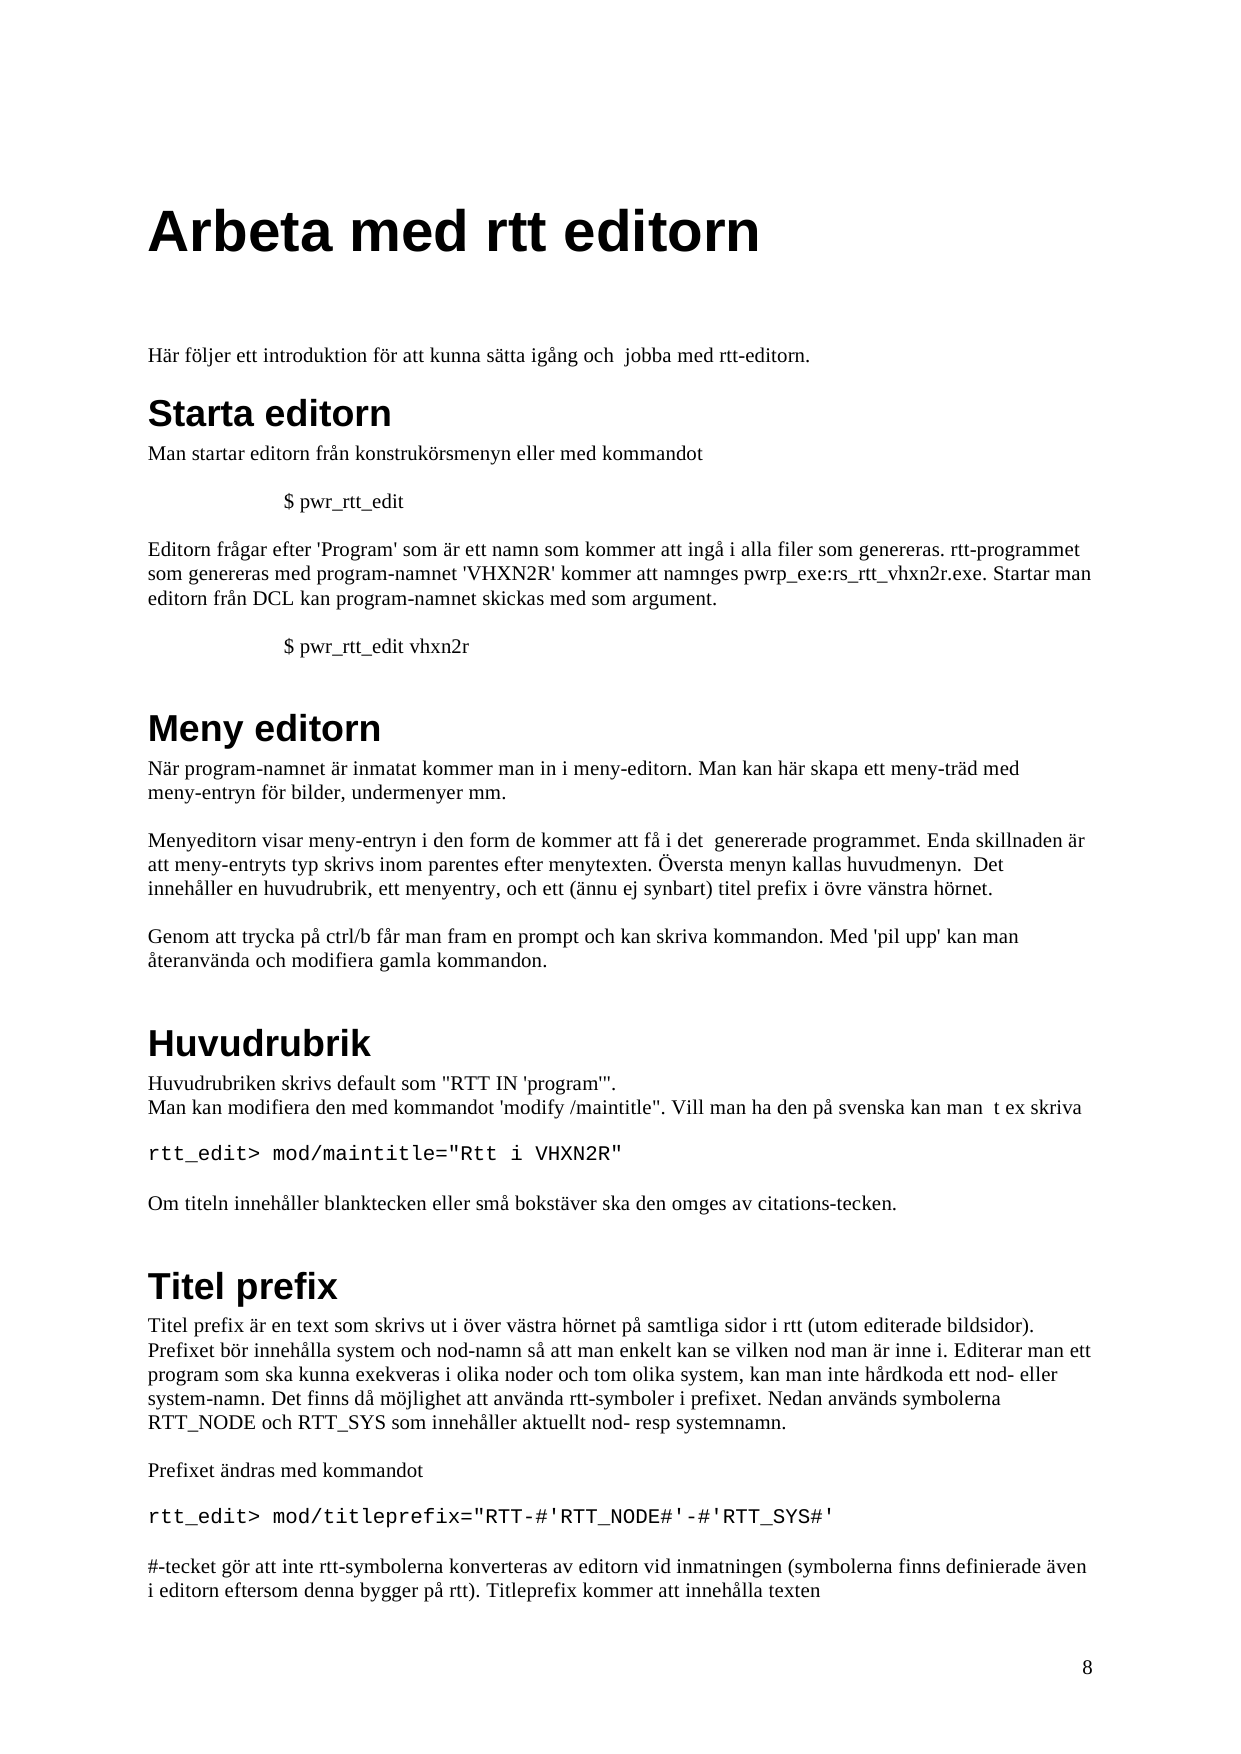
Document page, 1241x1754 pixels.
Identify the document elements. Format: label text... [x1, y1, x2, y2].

text meny-entryn för bilder, undermenyer mm. [148, 780, 1093, 804]
subtitle Arbeta med rtt editorn [148, 197, 1093, 264]
text Prefixet ändras med kommandot [148, 1458, 1093, 1482]
text Editorn frågar efter 'Program' som är ett namn som kommer att ingå i alla filer som genereras. rtt-programmet som genereras med program-namnet 'VHXN2R' kommer att namnges pwrp_exe:rs_rtt_vhxn2r.exe. Startar man editorn från DCL kan program-namnet skickas med som argument. [148, 537, 1093, 609]
subtitle Titel prefix [148, 1264, 1093, 1307]
text Genom att trycka på ctrl/b får man fram en prompt och kan skriva kommandon. Med 'pil upp' kan man återanvända och modifiera gamla kommandon. [148, 924, 1093, 972]
text Om titeln innehåller blanktecken eller små bokstäver ska den omges av citations-tecken. [148, 1191, 1093, 1215]
text Huvudrubriken skrivs default som "RTT IN 'program'". [148, 1071, 1093, 1095]
text $ pwr_rtt_edit [148, 489, 1093, 513]
text rtt_edit> mod/titleprefix="RTT-#'RTT_NODE#'-#'RTT_SYS#' [148, 1506, 1093, 1530]
subtitle Huvudrubrik [148, 1021, 1093, 1064]
text rtt_edit> mod/maintitle="Rtt i VHXN2R" [148, 1143, 1093, 1167]
text $ pwr_rtt_edit vhxn2r [148, 633, 1093, 657]
text Man kan modifiera den med kommandot 'modify /maintitle". Vill man ha den på svenska kan man t ex skriva [148, 1095, 1093, 1119]
text Titel prefix är en text som skrivs ut i över västra hörnet på samtliga sidor i rtt (utom editerade bildsidor). Prefixet bör innehålla system och nod-namn så att man enkelt kan se vilken nod man är inne i. Editerar man ett program som ska kunna exekveras i olika noder och tom olika system, kan man inte hårdkoda ett nod- eller system-namn. Det finns då möjlighet att använda rtt-symboler i prefixet. Nedan används symbolerna RTT_NODE och RTT_SYS som innehåller aktuellt nod- resp systemnamn. [148, 1313, 1093, 1434]
text Här följer ett introduktion för att kunna sätta igång och jobba med rtt-editorn. [148, 343, 1093, 367]
text Menyeditorn visar meny-entryn i den form de kommer att få i det genererade programmet. Enda skillnaden är att meny-entryts typ skrivs inom parentes efter menytexten. Översta menyn kallas huvudmenyn. Det innehåller en huvudrubrik, ett menyentry, och ett (ännu ej synbart) titel prefix i övre vänstra hörnet. [148, 828, 1093, 900]
text När program-namnet är inmatat kommer man in i meny-editorn. Man kan här skapa ett meny-träd med [148, 756, 1093, 780]
subtitle Meny editorn [148, 707, 1093, 749]
subtitle Starta editorn [148, 392, 1093, 435]
text Man startar editorn från konstrukörsmenyn eller med kommandot [148, 441, 1093, 465]
text #-tecket gör att inte rtt-symbolerna konverteras av editorn vid inmatningen (symbolerna finns definierade även i editorn eftersom denna bygger på rtt). Titleprefix kommer att innehålla texten [148, 1554, 1093, 1602]
